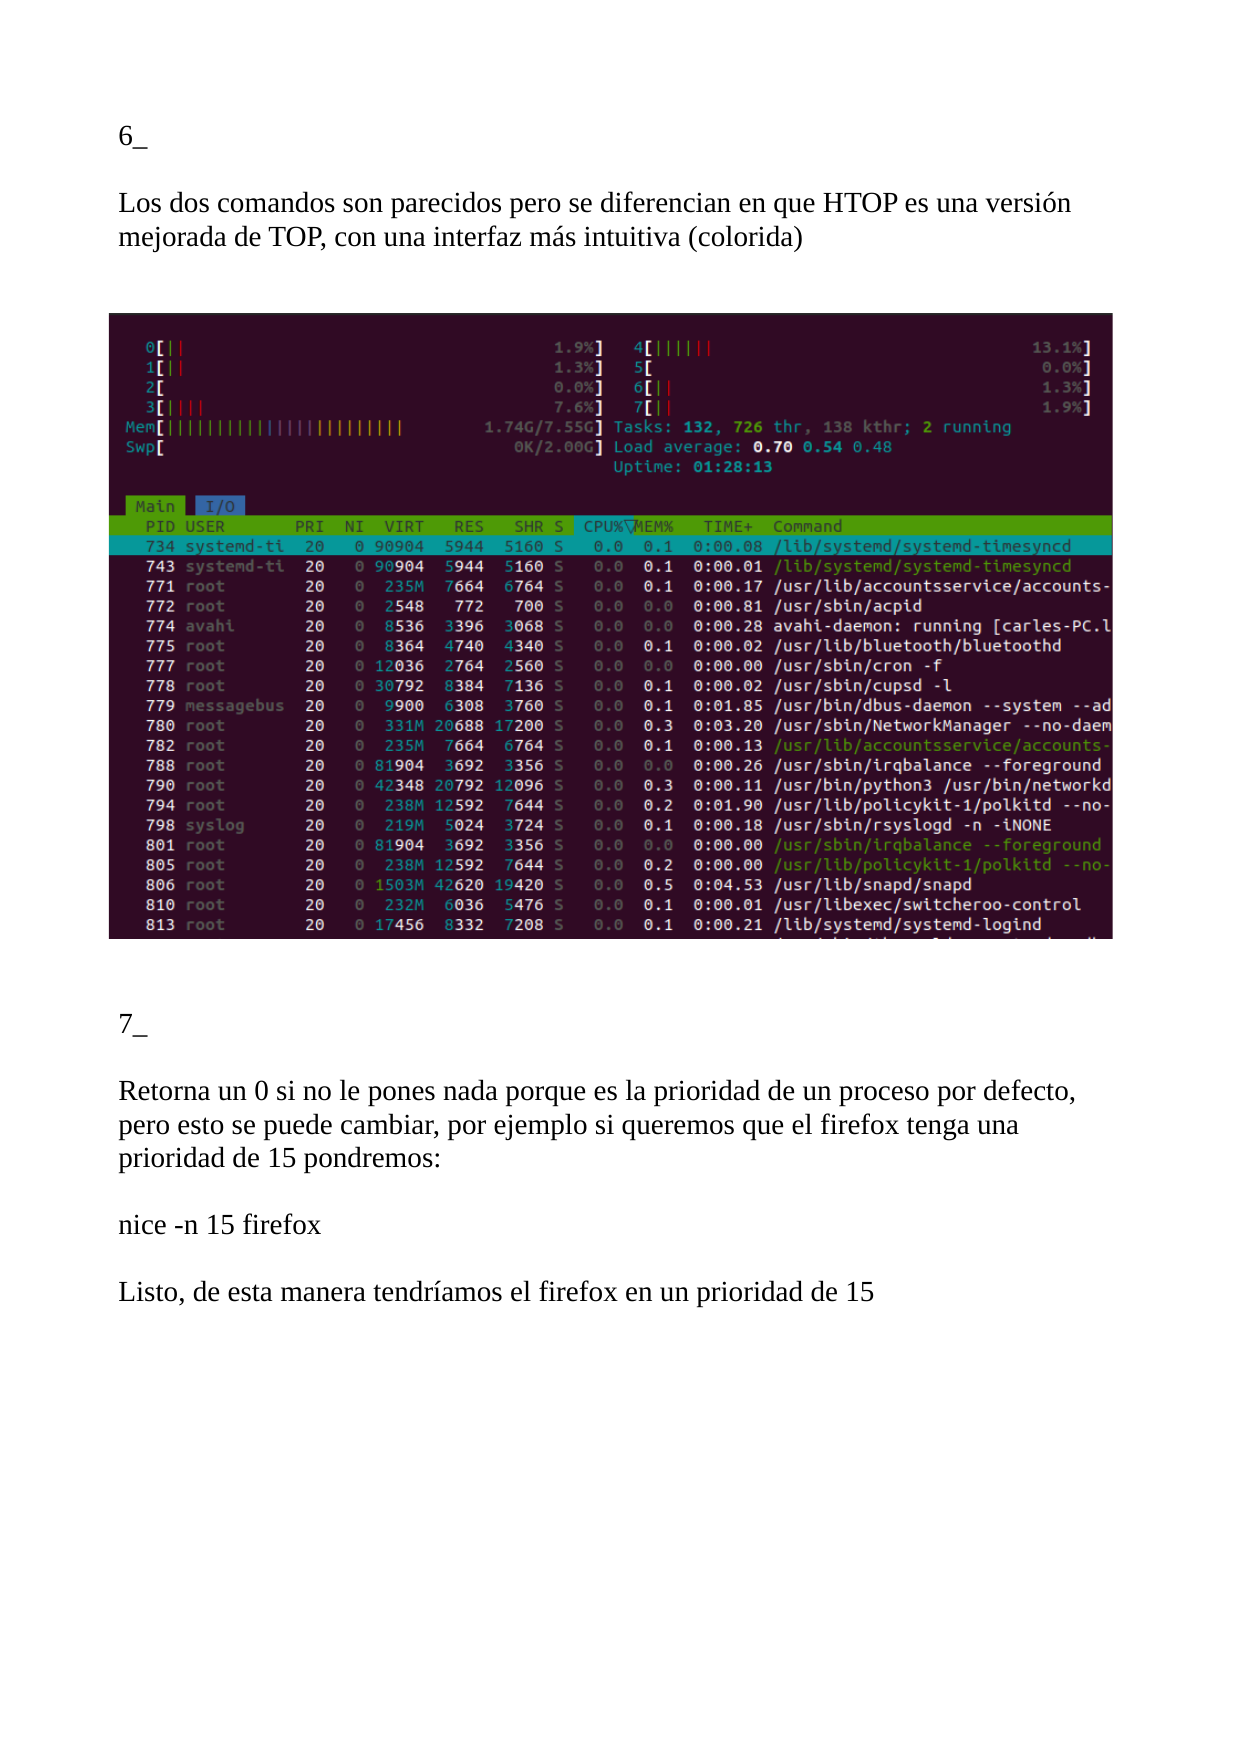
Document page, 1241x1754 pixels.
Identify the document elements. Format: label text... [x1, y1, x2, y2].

text Listo, de esta manera tendríamos el firefox en un prioridad de 15 [118, 1274, 1122, 1308]
picture [108, 313, 1113, 939]
text Retorna un 0 si no le pones nada porque es la prioridad de un proceso por defecto, pero esto se puede cambiar, por ejemplo si queremos que el firefox tenga una prioridad de 15 pondremos: [118, 1073, 1122, 1174]
text Los dos comandos son parecidos pero se diferencian en que HTOP es una versión mejorada de TOP, con una interfaz más intuitiva (colorida) [118, 185, 1122, 252]
text 6_ [118, 118, 1122, 152]
text nice -n 15 firefox [118, 1207, 1122, 1241]
text 7_ [118, 1006, 1122, 1040]
